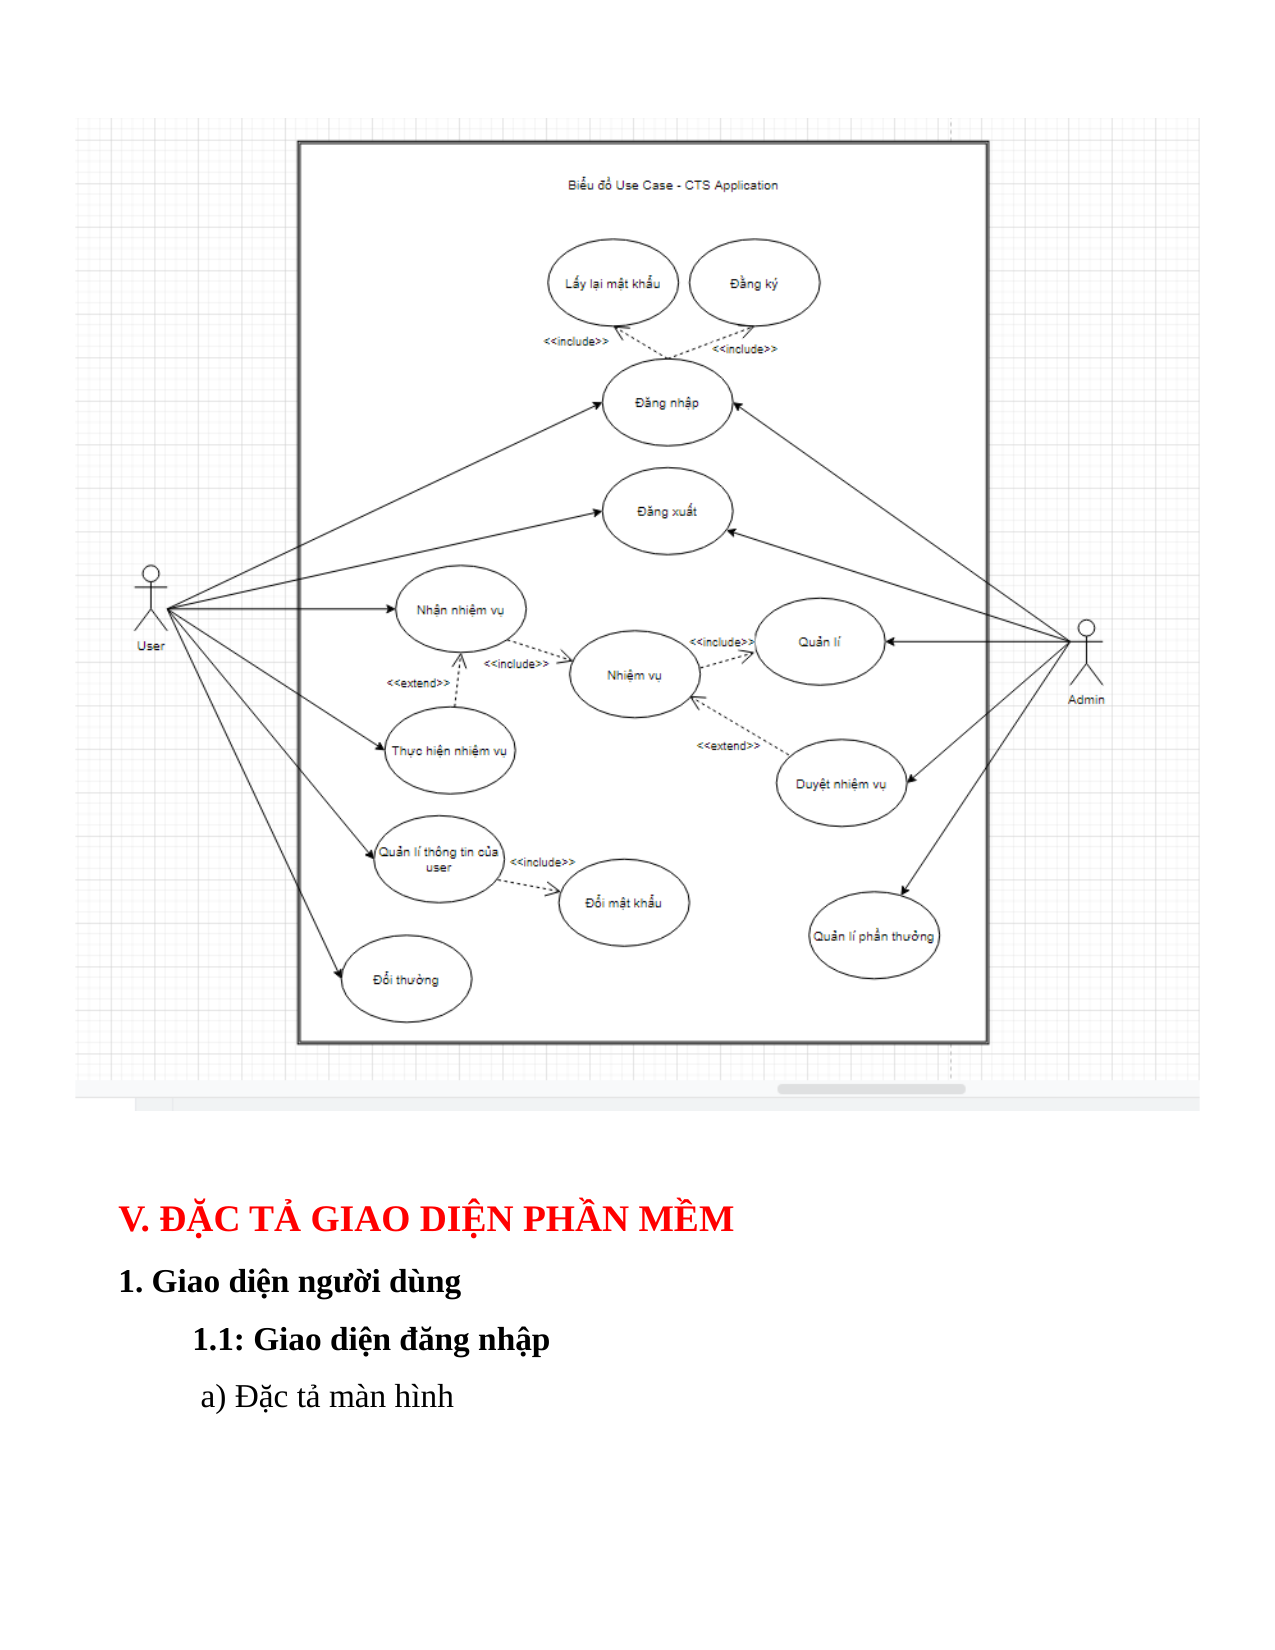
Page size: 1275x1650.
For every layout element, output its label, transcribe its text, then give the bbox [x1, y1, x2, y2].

text V. ĐẶC TẢ GIAO DIỆN PHẦN MỀM [118, 1197, 1157, 1240]
text a) Đặc tả màn hình [118, 1376, 1157, 1415]
picture [75, 118, 1200, 1111]
text 1.1: Giao diện đăng nhập [118, 1319, 1157, 1357]
text 1. Giao diện người dùng [118, 1261, 1157, 1300]
